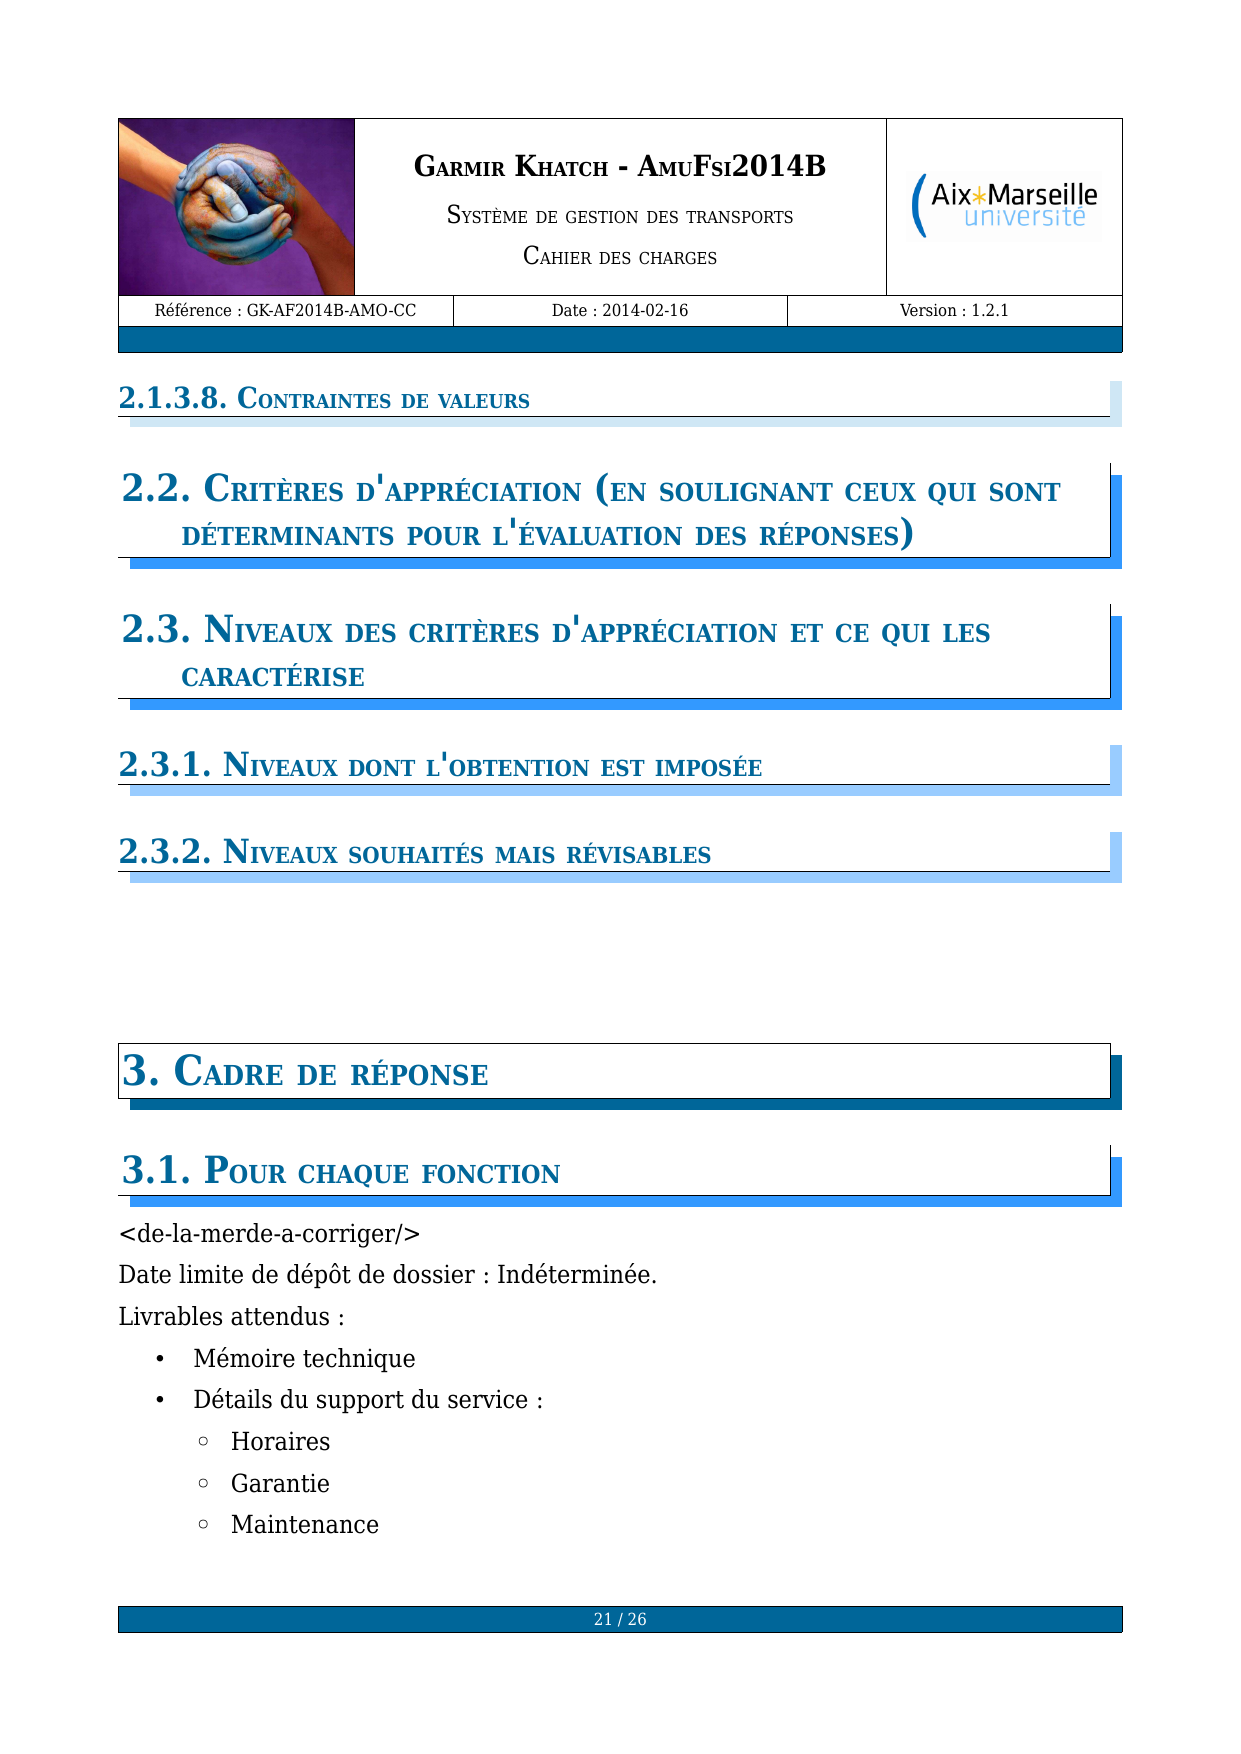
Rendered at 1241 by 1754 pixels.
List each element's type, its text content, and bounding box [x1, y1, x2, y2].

subtitle Niveaux souhaités mais révisables [118, 832, 1110, 871]
subtitle Pour chaque fonction [118, 1145, 1110, 1195]
list Horaires [193, 1427, 1122, 1456]
text Date limite de dépôt de dossier : Indéterminée. [118, 1261, 1122, 1290]
subtitle Cadre de réponse [119, 1044, 1110, 1098]
text Livrables attendus : [118, 1302, 1122, 1331]
subtitle Critères d'appréciation (en soulignant ceux qui sont déterminants pour l'évaluation des réponses) [118, 463, 1110, 557]
list Mémoire technique [156, 1344, 1122, 1373]
list Détails du support du service : [156, 1386, 1122, 1415]
subtitle Contraintes de valeurs [118, 381, 1110, 416]
picture [119, 119, 354, 295]
list Garantie [193, 1469, 1122, 1498]
picture [887, 126, 1122, 288]
subtitle Niveaux des critères d'appréciation et ce qui les caractérise [118, 604, 1110, 698]
list Maintenance [193, 1511, 1122, 1540]
subtitle Niveaux dont l'obtention est imposée [118, 745, 1110, 784]
text <de-la-merde-a-corriger/> [118, 1219, 1122, 1248]
